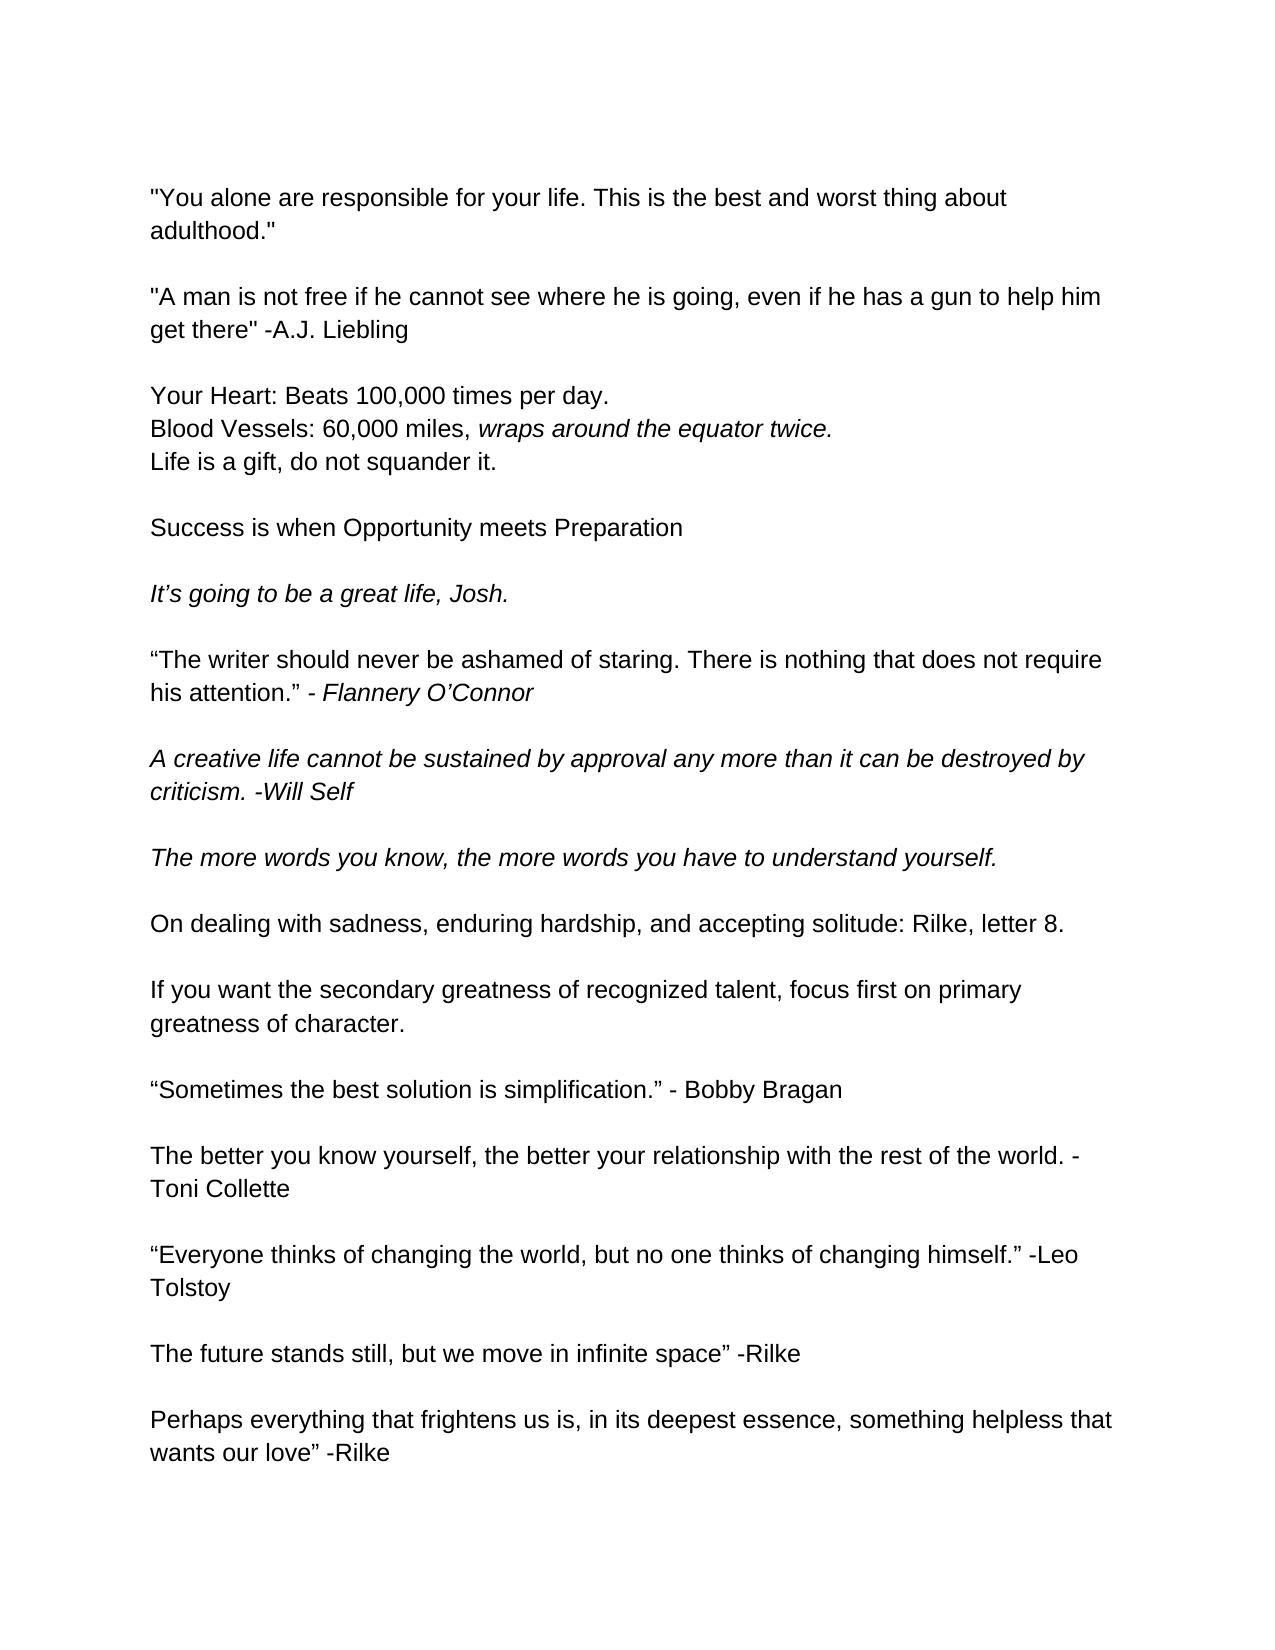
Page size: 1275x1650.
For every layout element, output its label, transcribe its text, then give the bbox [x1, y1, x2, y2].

text A creative life cannot be sustained by approval any more than it can be destroyed by criticism. -Will Self [150, 744, 1125, 806]
text "You alone are responsible for your life. This is the best and worst thing about adulthood." [150, 183, 1125, 245]
text "A man is not free if he cannot see where he is going, even if he has a gun to help him get there" -A.J. Liebling [150, 282, 1125, 344]
text “The writer should never be ashamed of staring. There is nothing that does not require his attention.” - Flannery O’Connor [150, 645, 1125, 707]
text The better you know yourself, the better your relationship with the rest of the world. - Toni Collette [150, 1141, 1125, 1202]
text On dealing with sadness, enduring hardship, and accepting solitude: Rilke, letter 8. [150, 909, 1125, 938]
text Your Heart: Beats 100,000 times per day. [610, 381, 1125, 410]
text “Everyone thinks of changing the world, but no one thinks of changing himself.” -Leo Tolstoy [150, 1240, 1125, 1301]
text Blood Vessels: 60,000 miles, wraps around the equator twice. [834, 414, 1125, 443]
text The future stands still, but we move in infinite space” -Rilke [802, 1339, 1125, 1367]
text If you want the secondary greatness of recognized talent, focus first on primary greatness of character. [150, 976, 1125, 1070]
text Success is when Opportunity meets Preparation [684, 513, 1125, 542]
text “Sometimes the best solution is simplification.” - Bobby Bragan [150, 1074, 1125, 1103]
text The more words you know, the more words you have to understand yourself. [150, 843, 1125, 872]
text Life is a gift, do not squander it. [497, 447, 1125, 476]
text It’s going to be a great life, Josh. [510, 579, 1125, 608]
text Perhaps everything that frightens us is, in its deepest essence, something helpless that wants our love” -Rilke [150, 1405, 1125, 1467]
